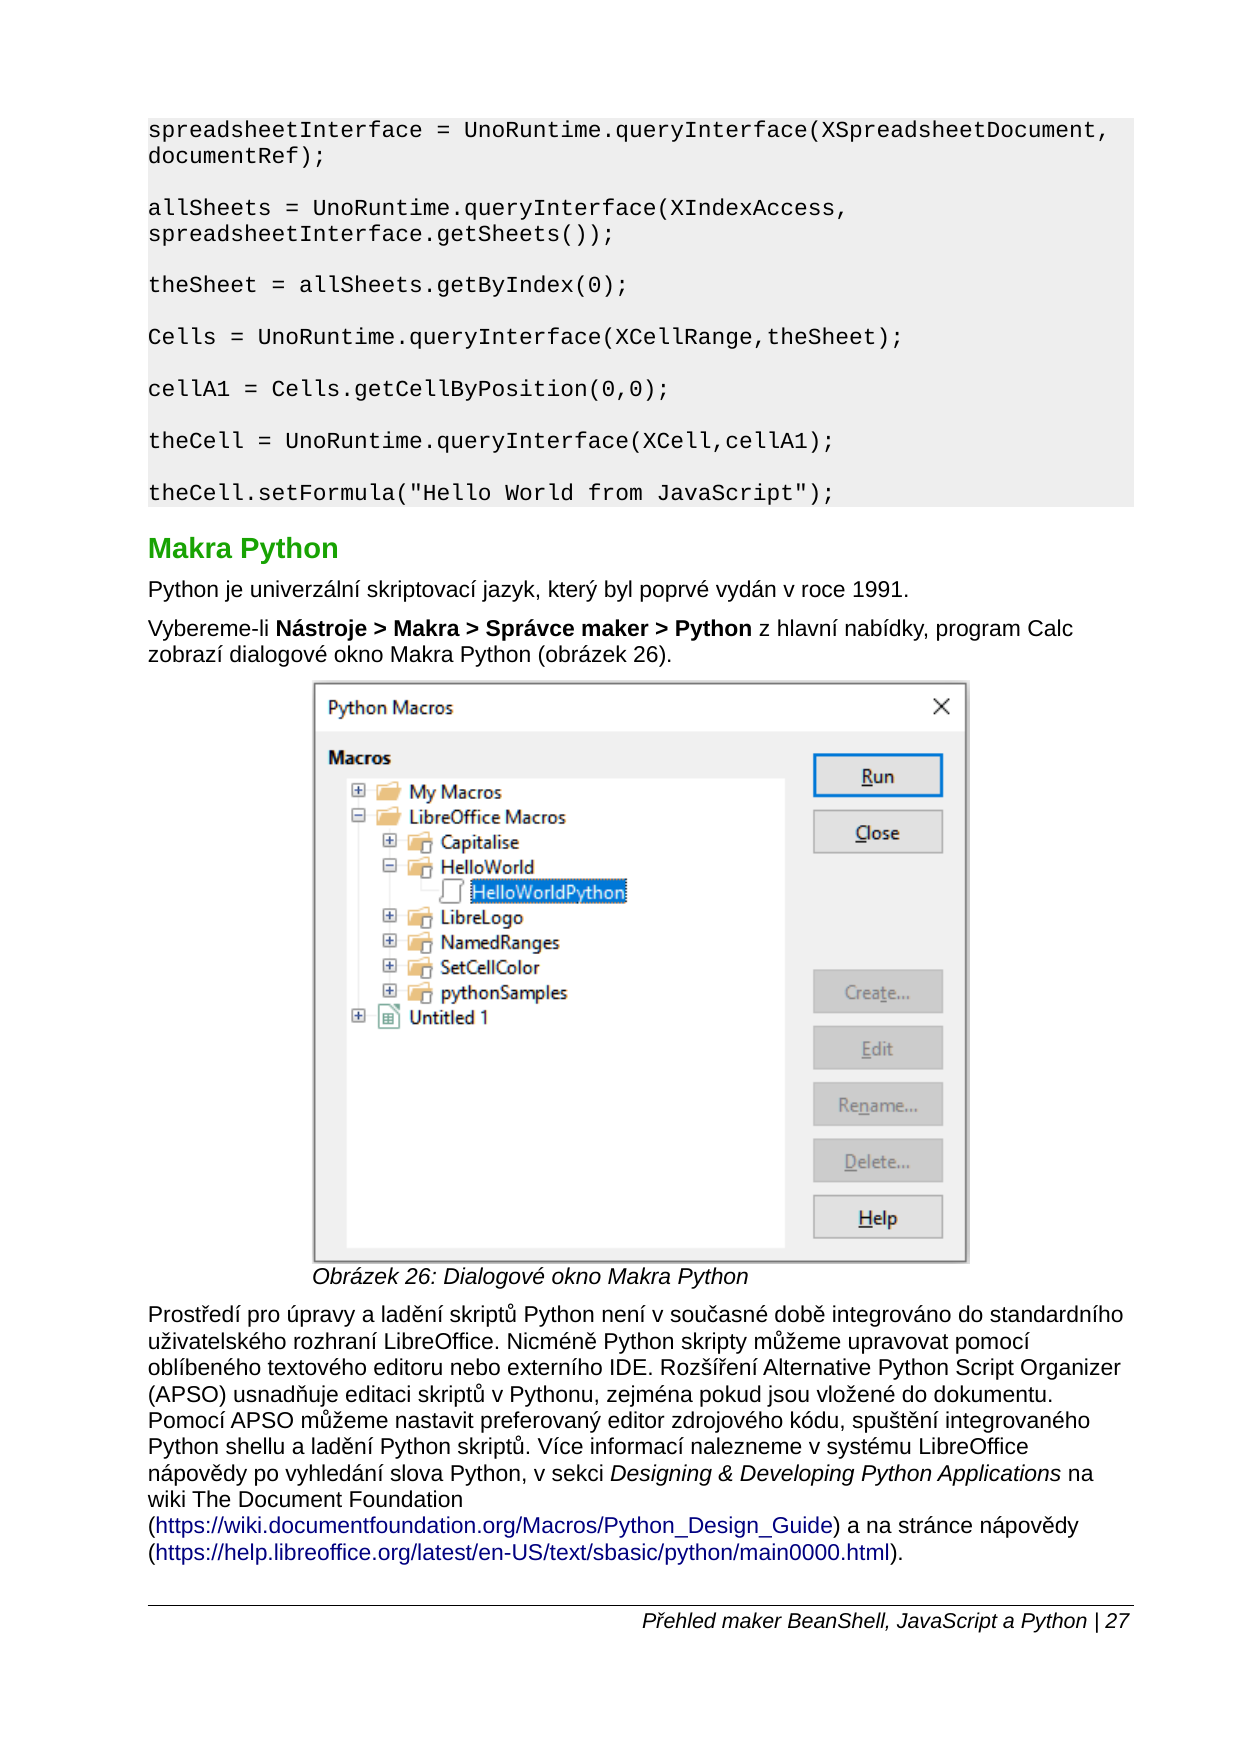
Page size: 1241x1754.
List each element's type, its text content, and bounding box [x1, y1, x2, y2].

text Prostředí pro úpravy a ladění skriptů Python není v současné době integrováno do standardního uživatelského rozhraní LibreOffice. Nicméně Python skripty můžeme upravovat pomocí oblíbeného textového editoru nebo externího IDE. Rozšíření Alternative Python Script Organizer (APSO) usnadňuje editaci skriptů v Pythonu, zejména pokud jsou vložené do dokumentu. Pomocí APSO můžeme nastavit preferovaný editor zdrojového kódu, spuštění integrovaného Python shellu a ladění Python skriptů. Více informací nalezneme v systému LibreOffice nápovědy po vyhledání slova Python, v sekci Designing & Developing Python Applications na wiki The Document Foundation (https://wiki.documentfoundation.org/Macros/Python_Design_Guide) a na stránce nápovědy (https://help.libreoffice.org/latest/en-US/text/sbasic/python/main0000.html). [148, 1301, 1134, 1565]
subtitle Makra Python [148, 531, 1134, 564]
text Obrázek 26: Dialogové okno Makra Python [312, 1264, 970, 1289]
text Python je univerzální skriptovací jazyk, který byl poprvé vydán v roce 1991. [148, 576, 1134, 602]
text Vybereme-li Nástroje > Makra > Správce maker > Python z hlavní nabídky, program Calc zobrazí dialogové okno Makra Python (obrázek 26). [148, 615, 1134, 668]
picture [311, 680, 970, 1264]
text spreadsheetInterface = UnoRuntime.queryInterface(XSpreadsheetDocument, documentRef); allSheets = UnoRuntime.queryInterface(XIndexAccess, spreadsheetInterface.getSheets()); theSheet = allSheets.getByIndex(0); Cells = UnoRuntime.queryInterface(XCellRange,theSheet); cellA1 = Cells.getCellByPosition(0,0); theCell = UnoRuntime.queryInterface(XCell,cellA1); theCell.setFormula("Hello World from JavaScript"); [148, 118, 1134, 507]
